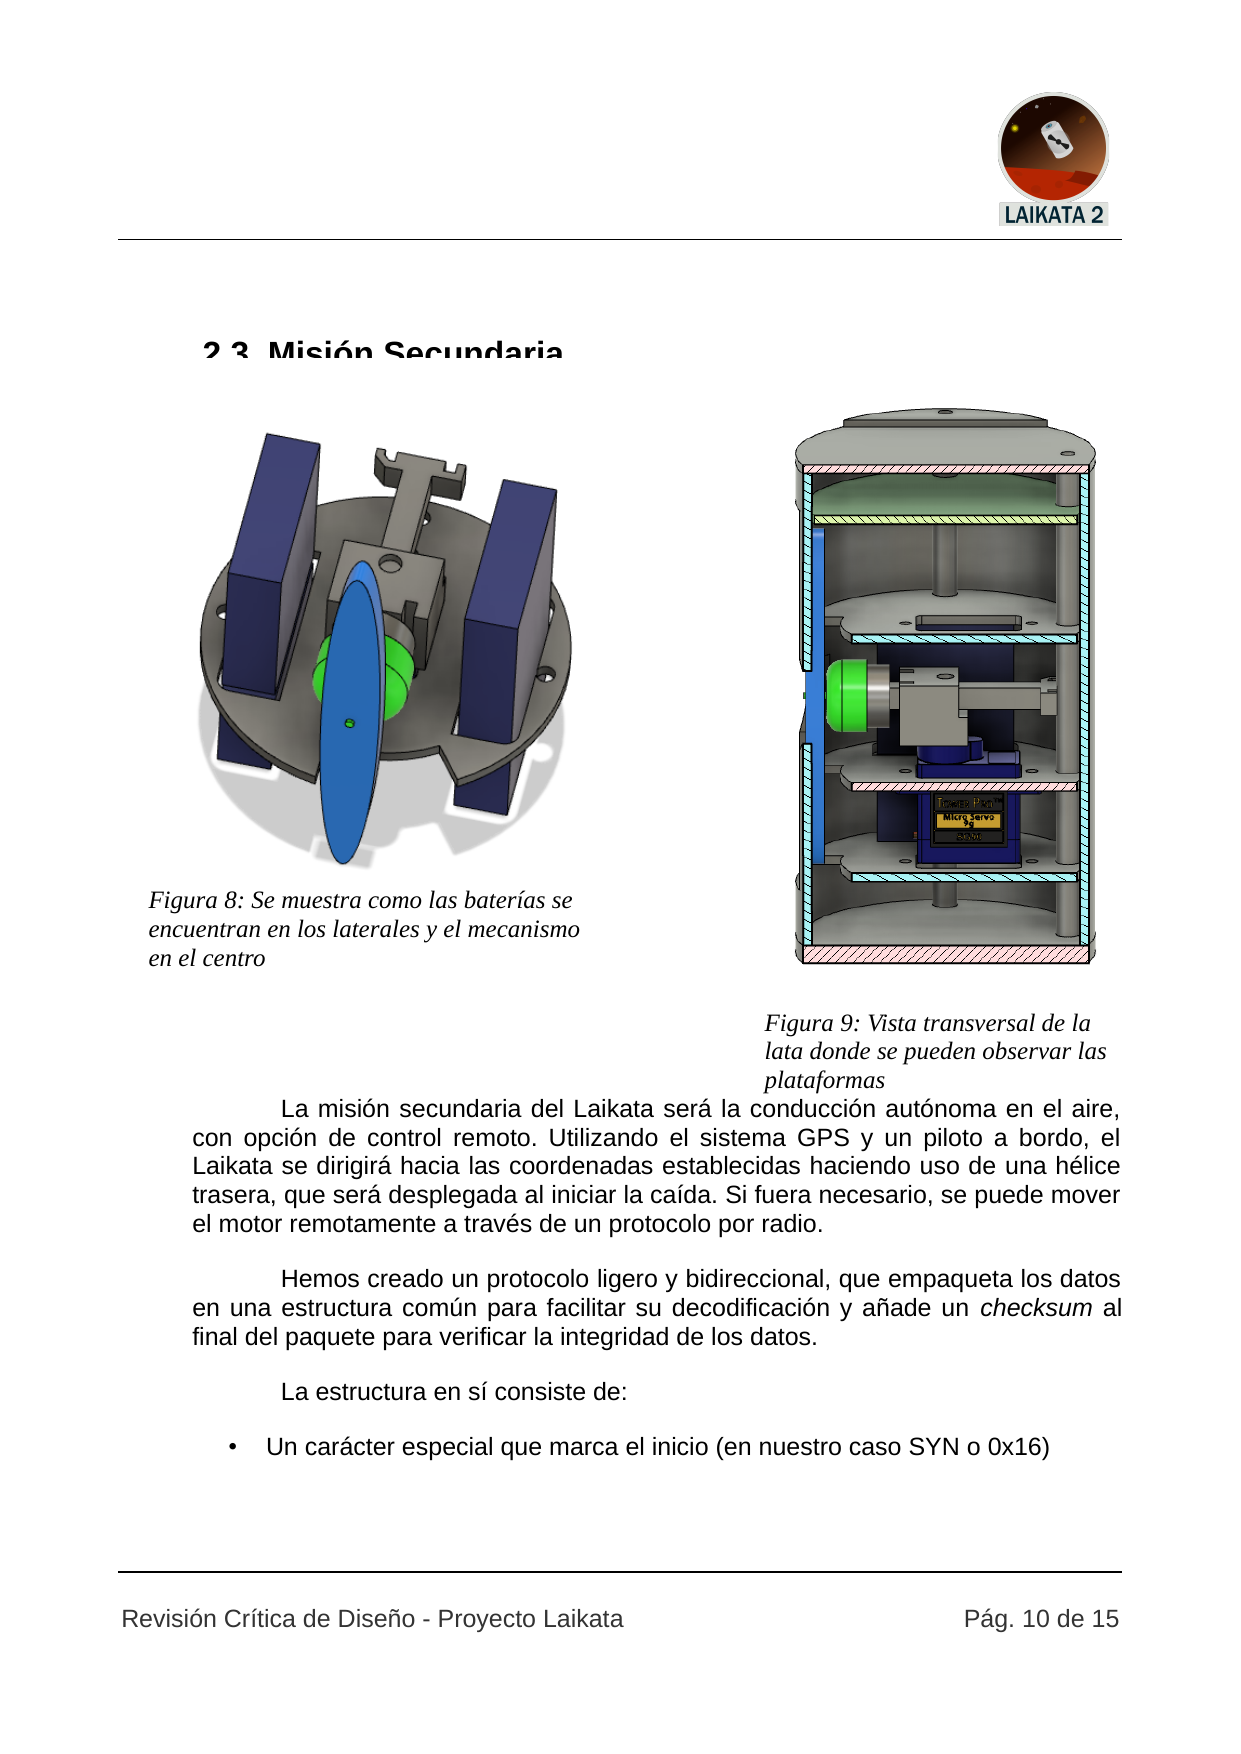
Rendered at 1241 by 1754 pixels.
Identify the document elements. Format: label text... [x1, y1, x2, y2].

text Figura 8: Se muestra como las baterías se encuentran en los laterales y el mecanismo en el centro [148, 886, 610, 971]
picture [764, 373, 1116, 1008]
list Un carácter especial que marca el inicio (en nuestro caso SYN o 0x16) [228, 1432, 1122, 1461]
text La misión secundaria del Laikata será la conducción autónoma en el aire, con opción de control remoto. Utilizando el sistema GPS y un piloto a bordo, el Laikata se dirigirá hacia las coordenadas establecidas haciendo uso de una hélice trasera, que será desplegada al iniciar la caída. Si fuera necesario, se puede mover el motor remotamente a través de un protocolo por radio. [192, 397, 1122, 1238]
text Figura 9: Vista transversal de la lata donde se pueden observar las plataformas [764, 1008, 1116, 1094]
picture [997, 92, 1110, 226]
subtitle Misión Secundaria [193, 334, 1122, 372]
text Hemos creado un protocolo ligero y bidireccional, que empaqueta los datos en una estructura común para facilitar su decodificación y añade un checksum al final del paquete para verificar la integridad de los datos. [192, 1264, 1122, 1350]
text La estructura en sí consiste de: [192, 1377, 1122, 1406]
picture [148, 370, 610, 886]
